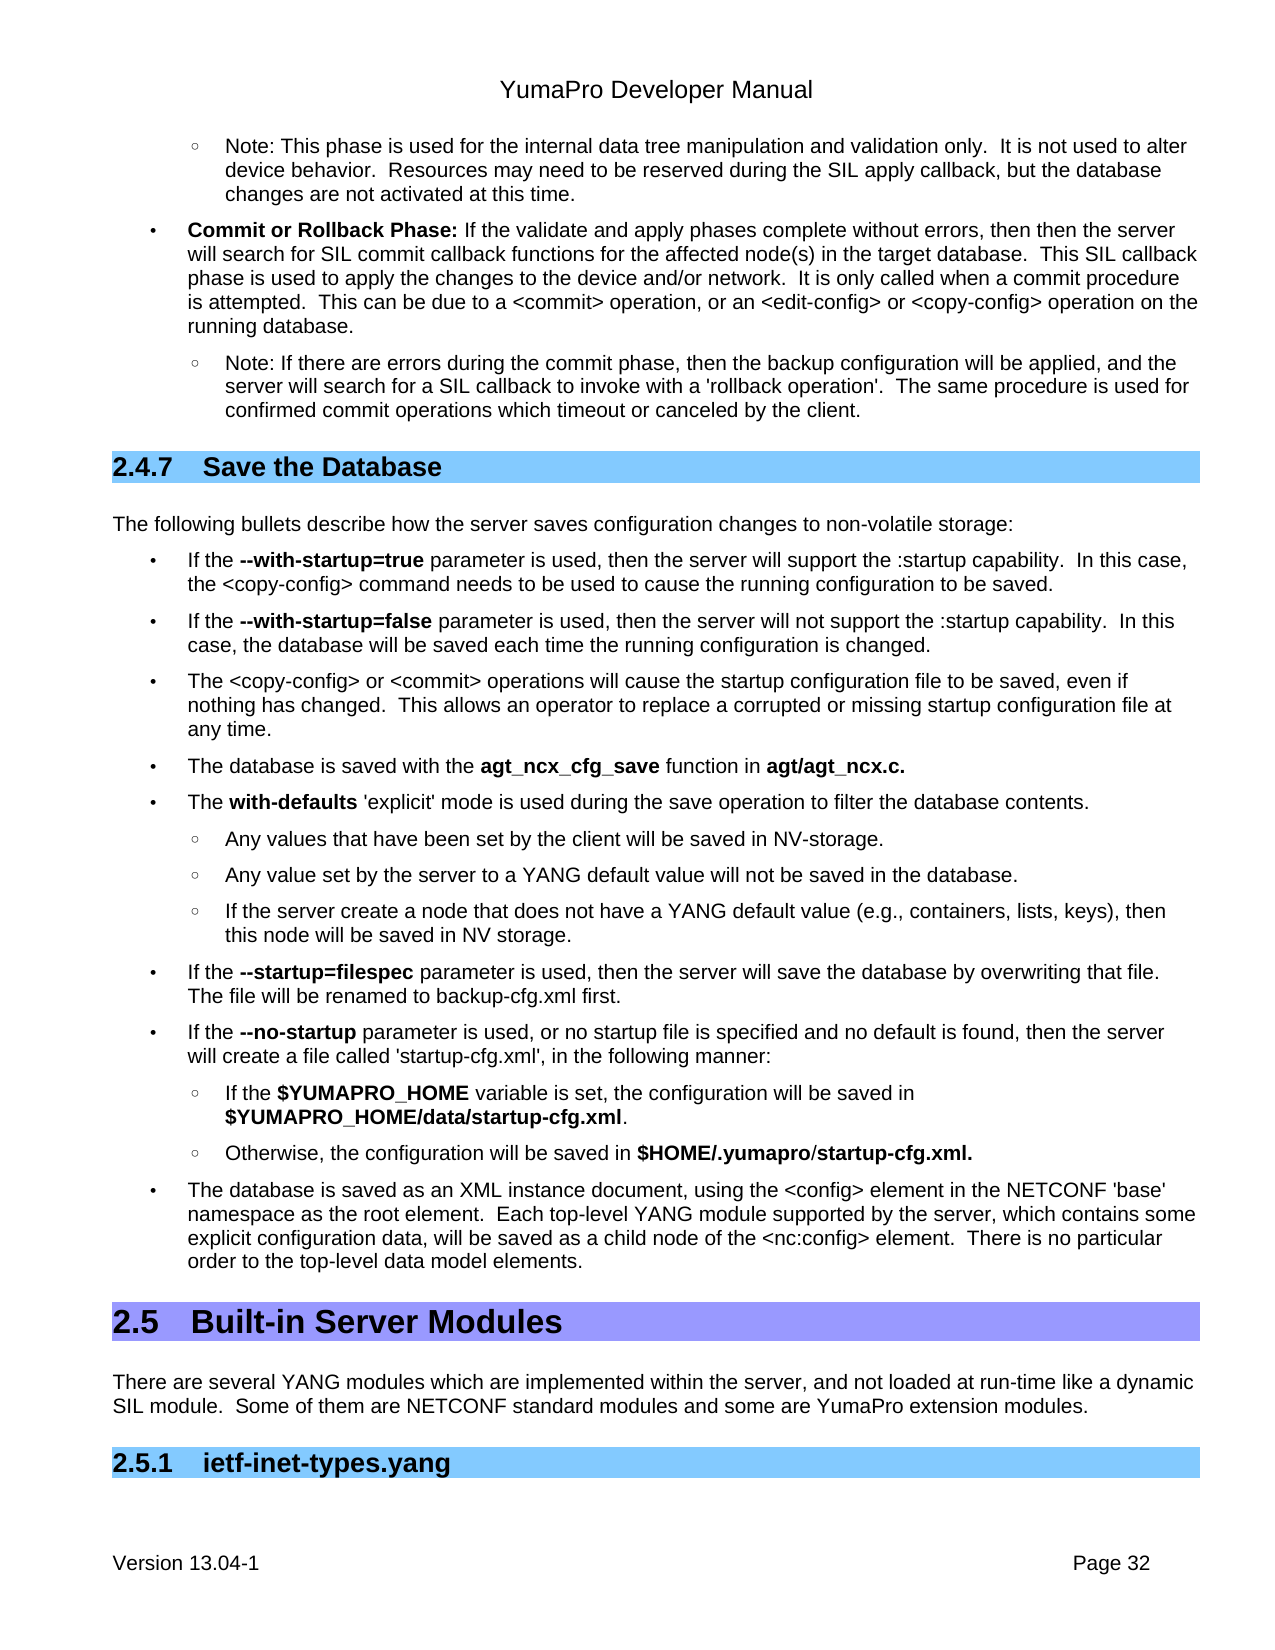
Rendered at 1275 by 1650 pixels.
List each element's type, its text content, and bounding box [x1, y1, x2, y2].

list The database is saved as an XML instance document, using the <config> element in the NETCONF 'base' namespace as the root element. Each top-level YANG module supported by the server, which contains some explicit configuration data, will be saved as a child node of the <nc:config> element. There is no particular order to the top-level data model elements. [150, 1177, 1200, 1273]
list Note: If there are errors during the commit phase, then the backup configuration will be applied, and the server will search for a SIL callback to invoke with a 'rollback operation'. The same procedure is used for confirmed commit operations which timeout or canceled by the client. [187, 350, 1200, 422]
list If the --startup=filespec parameter is used, then the server will save the database by overwriting that file. The file will be renamed to backup-cfg.xml first. [150, 960, 1200, 1008]
subtitle Save the Database [112, 451, 1200, 483]
subtitle Built-in Server Modules [112, 1302, 1200, 1341]
list The with-defaults 'explicit' mode is used during the save operation to filter the database contents. [150, 790, 1200, 814]
list If the server create a node that does not have a YANG default value (e.g., containers, lists, keys), then this node will be saved in NV storage. [187, 899, 1200, 947]
list If the --with-startup=false parameter is used, then the server will not support the :startup capability. In this case, the database will be saved each time the running configuration is changed. [150, 609, 1200, 657]
list If the $YUMAPRO_HOME variable is set, the configuration will be saved in $YUMAPRO_HOME/data/startup-cfg.xml. [187, 1081, 1200, 1128]
list The database is saved with the agt_ncx_cfg_save function in agt/agt_ncx.c. [150, 753, 1200, 777]
list The <copy-config> or <commit> operations will cause the startup configuration file to be saved, even if nothing has changed. This allows an operator to replace a corrupted or missing startup configuration file at any time. [150, 669, 1200, 741]
list Commit or Rollback Phase: If the validate and apply phases complete without errors, then then the server will search for SIL commit callback functions for the affected node(s) in the target database. This SIL callback phase is used to apply the changes to the device and/or network. It is only called when a commit procedure is attempted. This can be due to a <commit> operation, or an <edit-config> or <copy-config> operation on the running database. [150, 218, 1200, 338]
list Any values that have been set by the client will be saved in NV-storage. [187, 826, 1200, 850]
list If the --with-startup=true parameter is used, then the server will support the :startup capability. In this case, the <copy-config> command needs to be used to cause the running configuration to be saved. [150, 548, 1200, 596]
list Otherwise, the configuration will be saved in $HOME/.yumapro/startup-cfg.xml. [187, 1141, 1200, 1165]
text There are several YANG modules which are implemented within the server, and not loaded at run-time like a dynamic SIL module. Some of them are NETCONF standard modules and some are YumaPro extension modules. [112, 1370, 1200, 1418]
subtitle ietf-inet-types.yang [112, 1447, 1200, 1478]
text The following bullets describe how the server saves configuration changes to non-volatile storage: [112, 512, 1200, 536]
list If the --no-startup parameter is used, or no startup file is specified and no default is found, then the server will create a file called 'startup-cfg.xml', in the following manner: [150, 1020, 1200, 1068]
list Any value set by the server to a YANG default value will not be saved in the database. [187, 863, 1200, 887]
list Note: This phase is used for the internal data tree manipulation and validation only. It is not used to alter device behavior. Resources may need to be reserved during the SIL apply callback, but the database changes are not activated at this time. [187, 134, 1200, 206]
